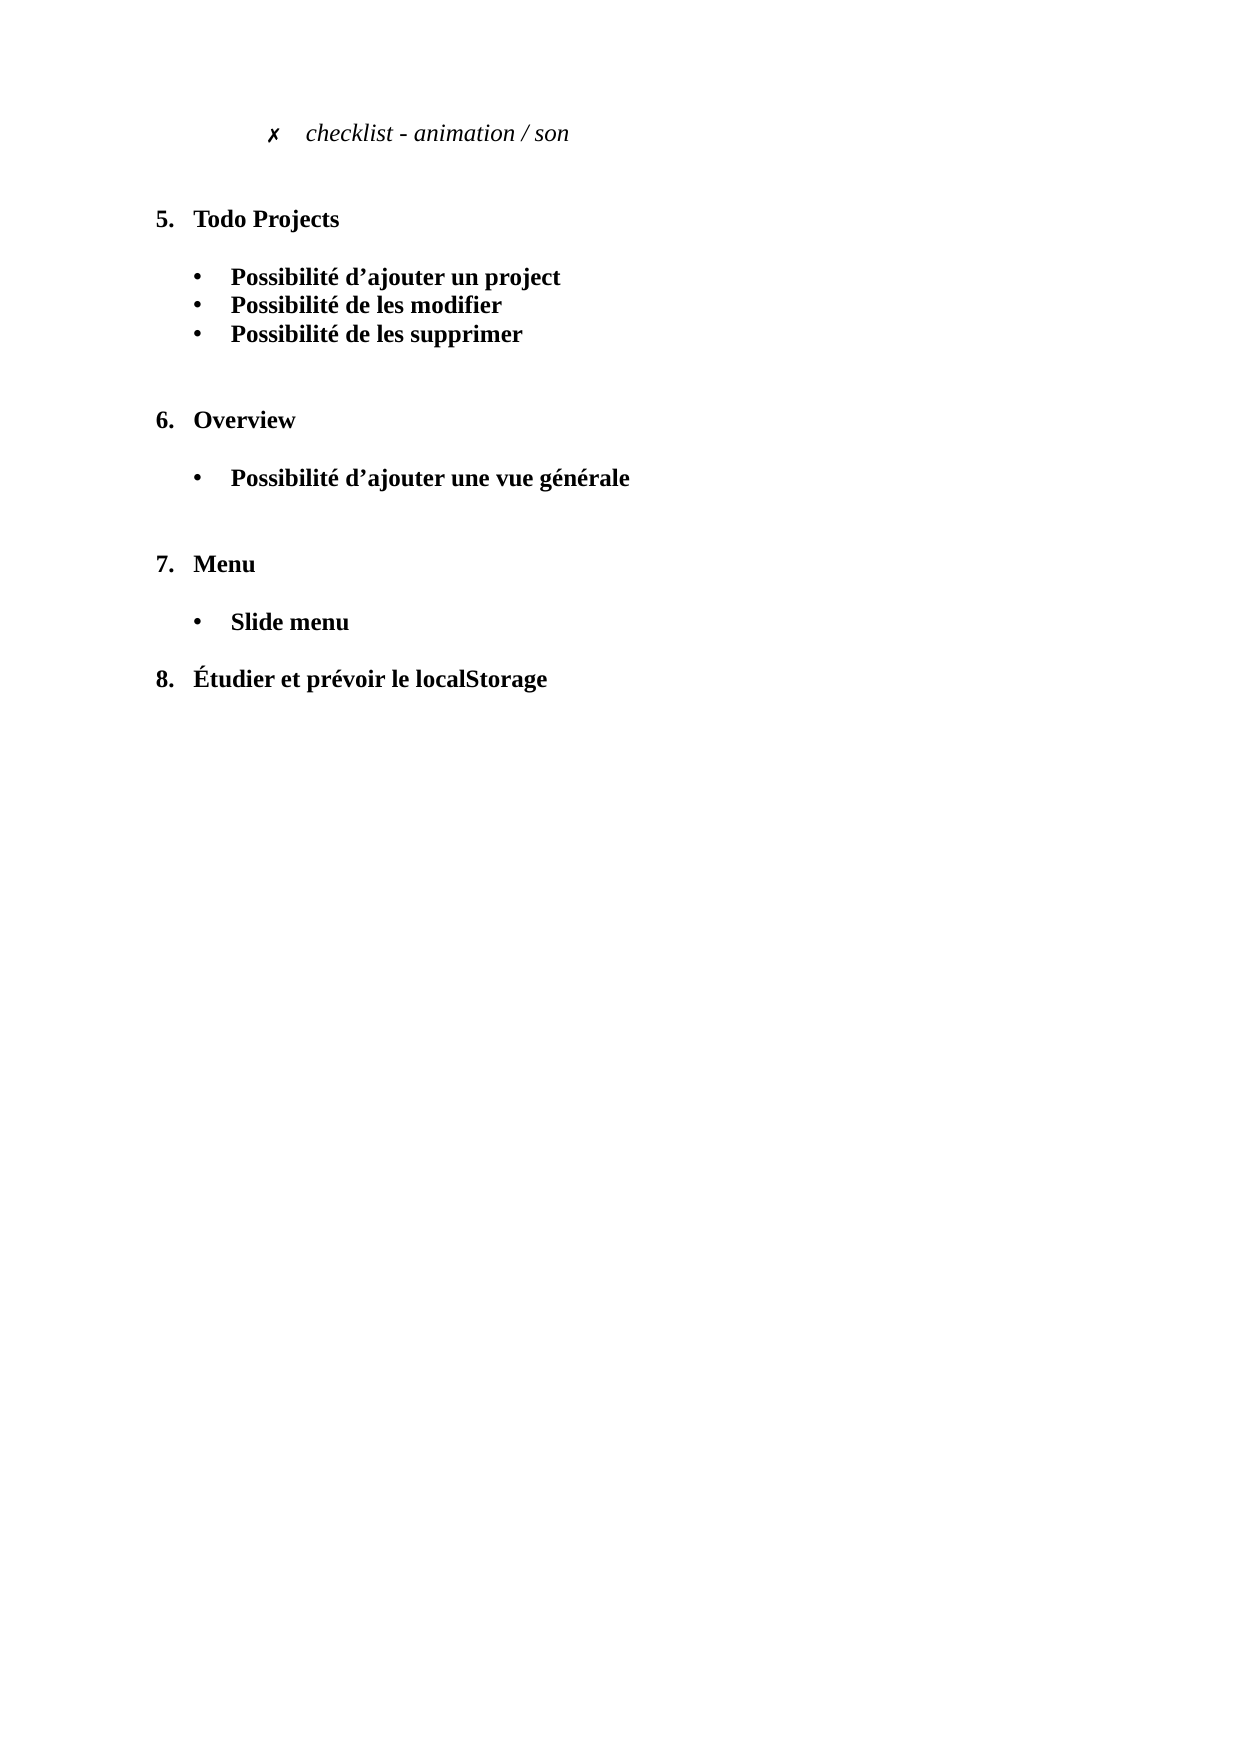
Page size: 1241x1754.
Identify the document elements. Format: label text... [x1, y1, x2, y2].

list Possibilité d’ajouter une vue générale [193, 463, 1122, 492]
list Slide menu [193, 607, 1122, 636]
list Possibilité d’ajouter un project [193, 262, 1122, 291]
list Overview [156, 406, 1122, 434]
list Possibilité de les modifier [193, 291, 1122, 319]
list checklist - animation / son [268, 118, 1122, 147]
list Menu [156, 549, 1122, 578]
list Todo Projects [156, 204, 1122, 233]
list Possibilité de les supprimer [193, 319, 1122, 348]
list Étudier et prévoir le localStorage [156, 664, 1122, 693]
